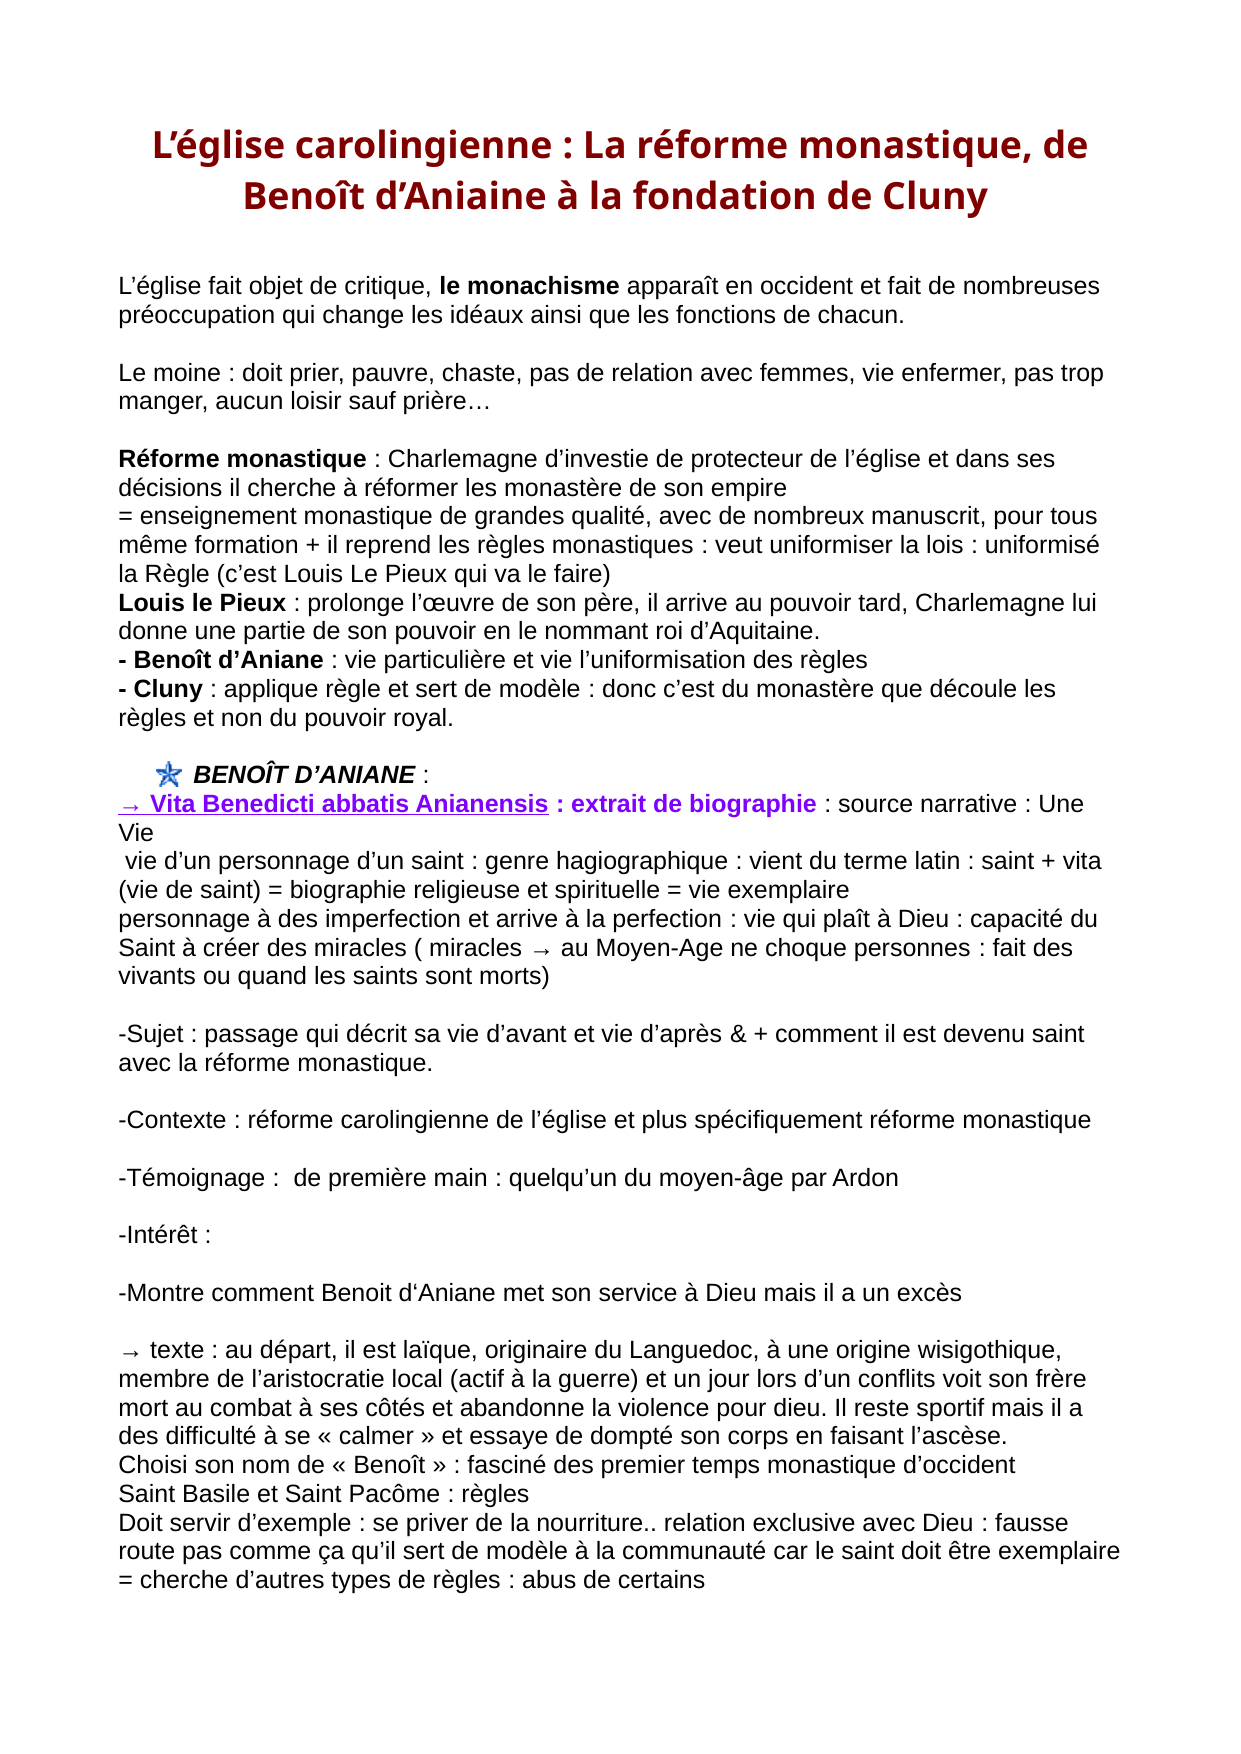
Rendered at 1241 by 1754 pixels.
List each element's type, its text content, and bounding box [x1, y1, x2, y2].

text L’église carolingienne : La réforme monastique, de Benoît d’Aniaine à la fondation de Cluny [118, 118, 1122, 220]
text Louis le Pieux : prolonge l’œuvre de son père, il arrive au pouvoir tard, Charlemagne lui donne une partie de son pouvoir en le nommant roi d’Aquitaine. [118, 587, 1122, 645]
text personnage à des imperfection et arrive à la perfection : vie qui plaît à Dieu : capacité du Saint à créer des miracles ( miracles → au Moyen-Age ne choque personnes : fait des vivants ou quand les saints sont morts) [118, 904, 1122, 990]
text Doit servir d’exemple : se priver de la nourriture.. relation exclusive avec Dieu : fausse route pas comme ça qu’il sert de modèle à la communauté car le saint doit être exemplaire = cherche d’autres types de règles : abus de certains [118, 1507, 1122, 1594]
text Le moine : doit prier, pauvre, chaste, pas de relation avec femmes, vie enfermer, pas trop manger, aucun loisir sauf prière… [118, 357, 1122, 415]
text - Cluny : applique règle et sert de modèle : donc c’est du monastère que découle les règles et non du pouvoir royal. [118, 674, 1122, 731]
text -Sujet : passage qui décrit sa vie d’avant et vie d’après & + comment il est devenu saint avec la réforme monastique. [118, 1019, 1122, 1076]
list BENOÎT D’ANIANE : [156, 760, 1122, 789]
text Choisi son nom de « Benoît » : fasciné des premier temps monastique d’occident [118, 1450, 1122, 1479]
text - Benoît d’Aniane : vie particulière et vie l’uniformisation des règles [118, 645, 1122, 674]
text -Témoignage : de première main : quelqu’un du moyen-âge par Ardon [118, 1162, 1122, 1191]
text -Intérêt : [118, 1220, 1122, 1249]
text Saint Basile et Saint Pacôme : règles [118, 1479, 1122, 1507]
picture [156, 761, 182, 787]
text → texte : au départ, il est laïque, originaire du Languedoc, à une origine wisigothique, membre de l’aristocratie local (actif à la guerre) et un jour lors d’un conflits voit son frère mort au combat à ses côtés et abandonne la violence pour dieu. Il reste sportif mais il a des difficulté à se « calmer » et essaye de dompté son corps en faisant l’ascèse. [118, 1335, 1122, 1450]
text L’église fait objet de critique, le monachisme apparaît en occident et fait de nombreuses préoccupation qui change les idéaux ainsi que les fonctions de chacun. [118, 271, 1122, 329]
text → Vita Benedicti abbatis Anianensis : extrait de biographie : source narrative : Une Vie [118, 789, 1122, 846]
text Réforme monastique : Charlemagne d’investie de protecteur de l’église et dans ses décisions il cherche à réformer les monastère de son empire [118, 444, 1122, 501]
text = enseignement monastique de grandes qualité, avec de nombreux manuscrit, pour tous même formation + il reprend les règles monastiques : veut uniformiser la lois : uniformisé la Règle (c’est Louis Le Pieux qui va le faire) [118, 501, 1122, 587]
text -Contexte : réforme carolingienne de l’église et plus spécifiquement réforme monastique [118, 1105, 1122, 1134]
text -Montre comment Benoit d‘Aniane met son service à Dieu mais il a un excès [118, 1277, 1122, 1306]
text vie d’un personnage d’un saint : genre hagiographique : vient du terme latin : saint + vita (vie de saint) = biographie religieuse et spirituelle = vie exemplaire [118, 846, 1122, 904]
